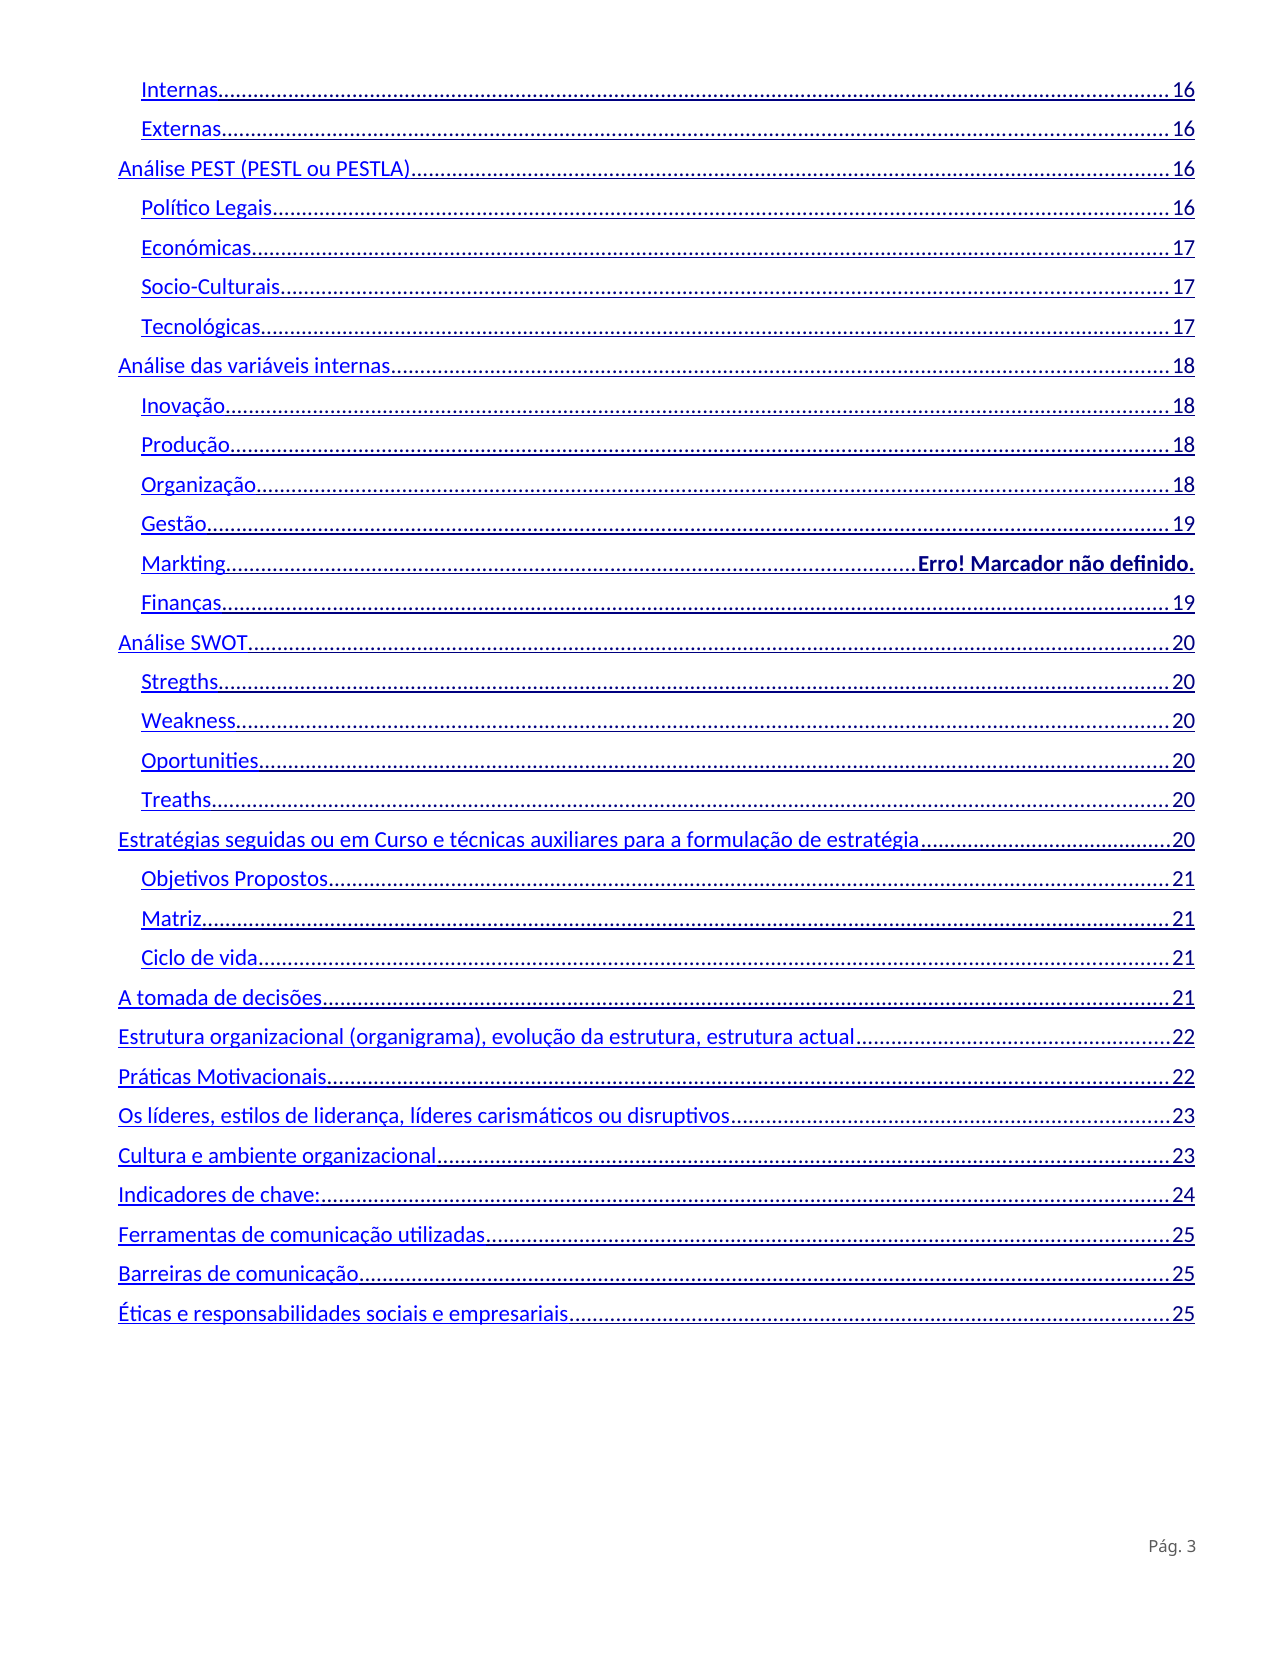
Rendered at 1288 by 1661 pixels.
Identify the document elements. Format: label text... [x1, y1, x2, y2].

text Matriz 21 [141, 904, 1196, 932]
text Ferramentas de comunicação utilizadas 25 [118, 1220, 1196, 1248]
text Éticas e responsabilidades sociais e empresariais 25 [118, 1299, 1196, 1327]
text Cultura e ambiente organizacional 23 [118, 1141, 1196, 1169]
text A tomada de decisões 21 [118, 983, 1196, 1011]
text Socio-Culturais 17 [141, 272, 1196, 300]
text Oportunities 20 [141, 746, 1196, 774]
text Objetivos Propostos 21 [141, 864, 1196, 893]
text Organização 18 [141, 470, 1196, 498]
text Análise das variáveis internas 18 [118, 351, 1196, 379]
text Análise PEST (PESTL ou PESTLA) 16 [118, 154, 1196, 182]
text Ciclo de vida 21 [141, 943, 1196, 972]
text Económicas 17 [141, 233, 1196, 261]
text Internas 16 [141, 75, 1196, 103]
text Stregths 20 [141, 667, 1196, 695]
text Weakness 20 [141, 707, 1196, 735]
text Estrutura organizacional (organigrama), evolução da estrutura, estrutura actual 22 [118, 1022, 1196, 1051]
text Produção 18 [141, 430, 1196, 458]
text Inovação 18 [141, 391, 1196, 419]
text Práticas Motivacionais 22 [118, 1062, 1196, 1090]
text Externas 16 [141, 114, 1196, 142]
text Tecnológicas 17 [141, 312, 1196, 340]
text Markting Erro! Marcador não definido. [141, 549, 1196, 577]
text Análise SWOT 20 [118, 628, 1196, 656]
text Treaths 20 [141, 786, 1196, 814]
text Barreiras de comunicação 25 [118, 1259, 1196, 1287]
text Político Legais 16 [141, 193, 1196, 221]
text Finanças 19 [141, 588, 1196, 616]
text Estratégias seguidas ou em Curso e técnicas auxiliares para a formulação de estratégia 20 [118, 825, 1196, 853]
text Indicadores de chave: 24 [118, 1180, 1196, 1208]
text Os líderes, estilos de liderança, líderes carismáticos ou disruptivos 23 [118, 1101, 1196, 1129]
text Gestão 19 [141, 509, 1196, 537]
